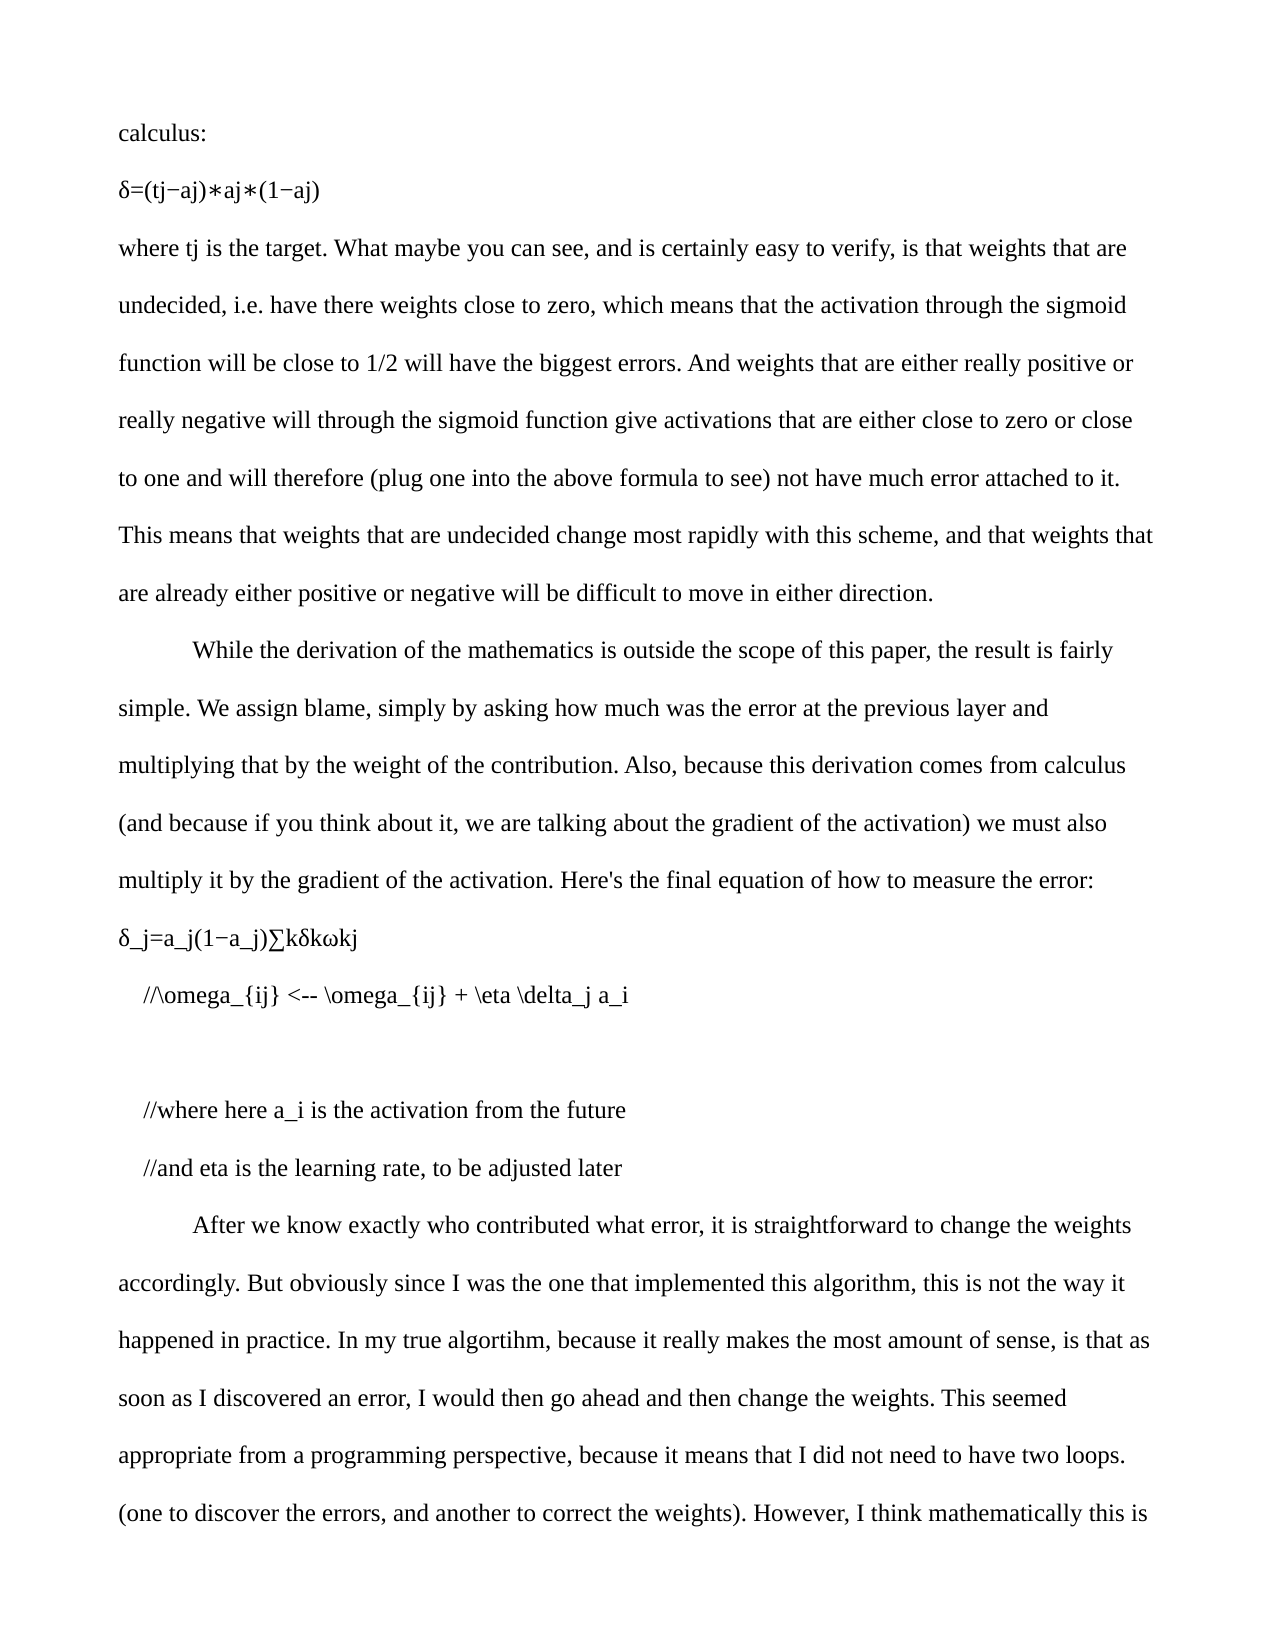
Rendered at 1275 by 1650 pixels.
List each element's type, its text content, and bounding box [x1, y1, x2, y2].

text δ_j=a_j(1−a_j)∑kδkωkj [118, 923, 1157, 952]
text While the derivation of the mathematics is outside the scope of this paper, the result is fairly simple. We assign blame, simply by asking how much was the error at the previous layer and multiplying that by the weight of the contribution. Also, because this derivation comes from calculus (and because if you think about it, we are talking about the gradient of the activation) we must also multiply it by the gradient of the activation. Here's the final equation of how to measure the error: [118, 636, 1157, 894]
text //where here a_i is the activation from the future [118, 1096, 1157, 1124]
text //\omega_{ij} <-- \omega_{ij} + \eta \delta_j a_i [118, 981, 1157, 1009]
text δ=(tj−aj)∗aj∗(1−aj) [118, 176, 1157, 204]
text calculus: [118, 118, 1157, 147]
text After we know exactly who contributed what error, it is straightforward to change the weights accordingly. But obviously since I was the one that implemented this algorithm, this is not the way it happened in practice. In my true algortihm, because it really makes the most amount of sense, is that as soon as I discovered an error, I would then go ahead and then change the weights. This seemed appropriate from a programming perspective, because it means that I did not need to have two loops. (one to discover the errors, and another to correct the weights). However, I think mathematically this is [118, 1211, 1157, 1527]
text where tj is the target. What maybe you can see, and is certainly easy to verify, is that weights that are undecided, i.e. have there weights close to zero, which means that the activation through the sigmoid function will be close to 1/2 will have the biggest errors. And weights that are either really positive or really negative will through the sigmoid function give activations that are either close to zero or close to one and will therefore (plug one into the above formula to see) not have much error attached to it. This means that weights that are undecided change most rapidly with this scheme, and that weights that are already either positive or negative will be difficult to move in either direction. [118, 233, 1157, 607]
text //and eta is the learning rate, to be adjusted later [118, 1153, 1157, 1182]
